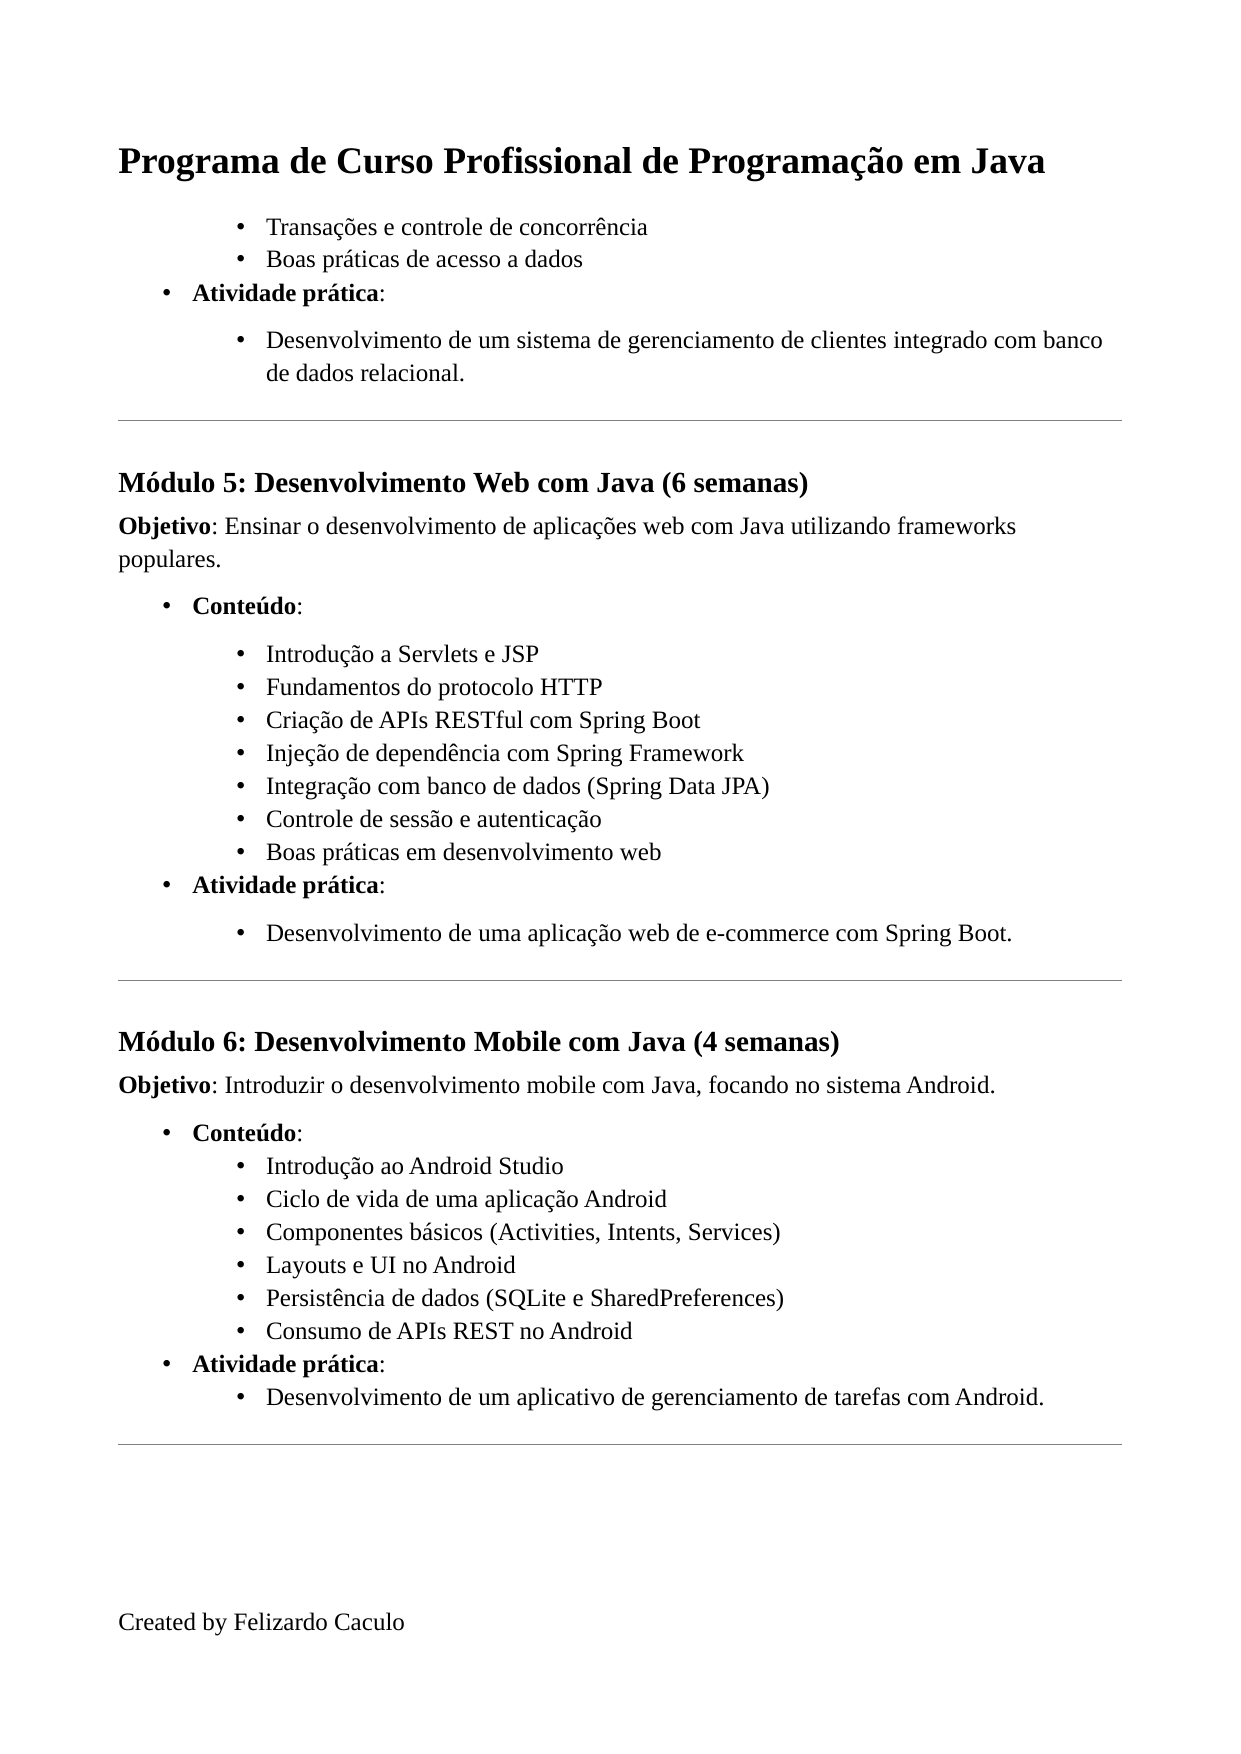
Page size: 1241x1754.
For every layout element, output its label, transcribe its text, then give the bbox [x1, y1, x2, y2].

list Injeção de dependência com Spring Framework [236, 738, 1122, 767]
list Introdução ao Android Studio [236, 1151, 1122, 1179]
list Conteúdo: [162, 1118, 1122, 1147]
list Atividade prática: [162, 278, 1122, 306]
list Desenvolvimento de uma aplicação web de e-commerce com Spring Boot. [236, 918, 1122, 946]
list Fundamentos do protocolo HTTP [236, 672, 1122, 701]
list Criação de APIs RESTful com Spring Boot [236, 705, 1122, 734]
list Boas práticas em desenvolvimento web [236, 837, 1122, 866]
list Integração com banco de dados (Spring Data JPA) [236, 771, 1122, 800]
list Ciclo de vida de uma aplicação Android [236, 1184, 1122, 1213]
list Boas práticas de acesso a dados [236, 244, 1122, 273]
list Desenvolvimento de um aplicativo de gerenciamento de tarefas com Android. [236, 1382, 1122, 1411]
list Desenvolvimento de um sistema de gerenciamento de clientes integrado com banco de dados relacional. [236, 325, 1122, 387]
text Objetivo: Introduzir o desenvolvimento mobile com Java, focando no sistema Android. [118, 1070, 1122, 1099]
list Transações e controle de concorrência [236, 212, 1122, 240]
list Componentes básicos (Activities, Intents, Services) [236, 1217, 1122, 1246]
list Controle de sessão e autenticação [236, 804, 1122, 833]
list Consumo de APIs REST no Android [236, 1316, 1122, 1345]
subtitle Módulo 6: Desenvolvimento Mobile com Java (4 semanas) [118, 1024, 1122, 1058]
list Conteúdo: [162, 591, 1122, 620]
list Atividade prática: [162, 1349, 1122, 1378]
text Objetivo: Ensinar o desenvolvimento de aplicações web com Java utilizando frameworks populares. [118, 511, 1122, 572]
list Introdução a Servlets e JSP [236, 639, 1122, 668]
list Persistência de dados (SQLite e SharedPreferences) [236, 1283, 1122, 1312]
list Atividade prática: [162, 870, 1122, 899]
list Layouts e UI no Android [236, 1250, 1122, 1279]
subtitle Módulo 5: Desenvolvimento Web com Java (6 semanas) [118, 465, 1122, 498]
